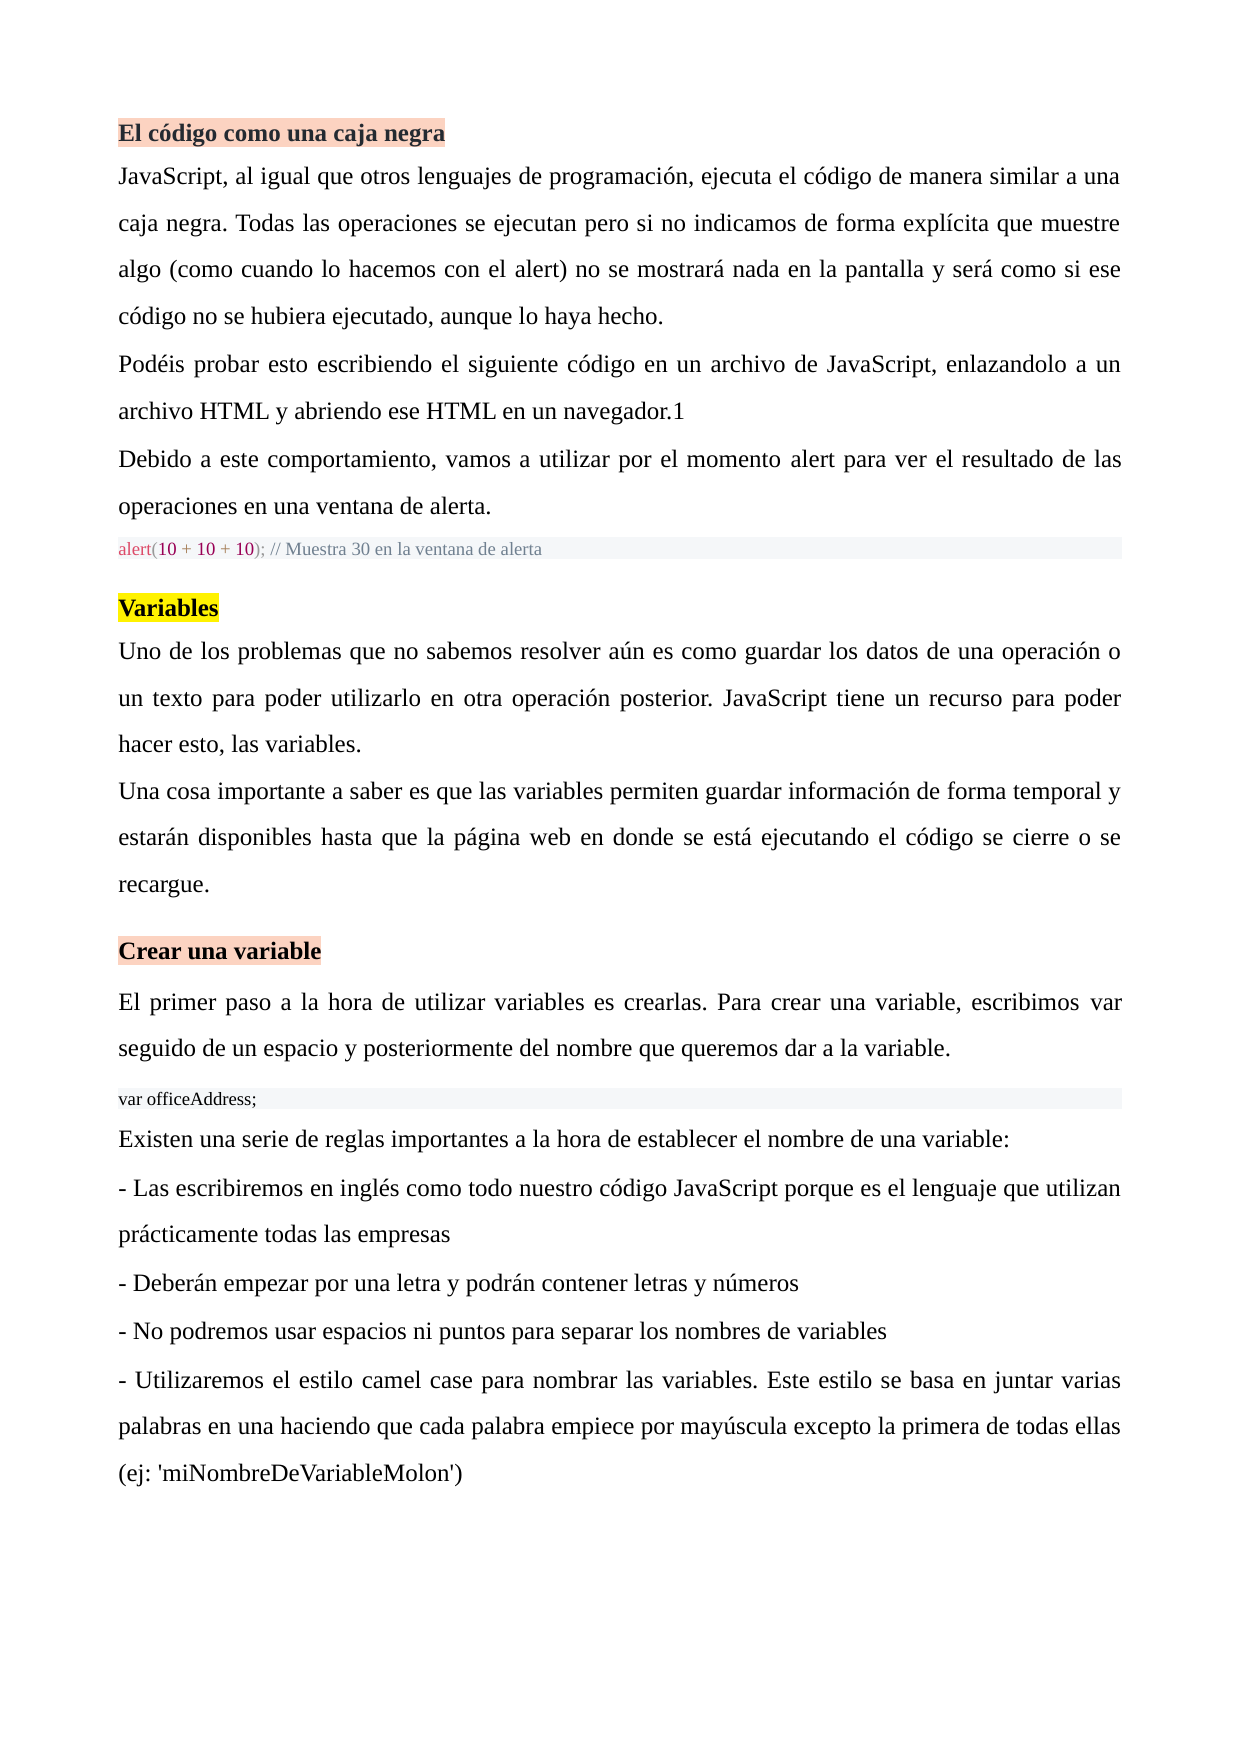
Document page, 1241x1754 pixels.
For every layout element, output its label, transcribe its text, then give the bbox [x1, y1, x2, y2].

text - Utilizaremos el estilo camel case para nombrar las variables. Este estilo se basa en juntar varias palabras en una haciendo que cada palabra empiece por mayúscula excepto la primera de todas ellas (ej: 'miNombreDeVariableMolon') [118, 1365, 1122, 1487]
text - Las escribiremos en inglés como todo nuestro código JavaScript porque es el lenguaje que utilizan prácticamente todas las empresas [118, 1173, 1122, 1248]
subtitle El código como una caja negra [118, 118, 1122, 147]
text Una cosa importante a saber es que las variables permiten guardar información de forma temporal y estarán disponibles hasta que la página web en donde se está ejecutando el código se cierre o se recargue. [118, 776, 1122, 898]
text El primer paso a la hora de utilizar variables es crearlas. Para crear una variable, escribimos var seguido de un espacio y posteriormente del nombre que queremos dar a la variable. [118, 987, 1122, 1062]
text Existen una serie de reglas importantes a la hora de establecer el nombre de una variable: [118, 1124, 1122, 1153]
subtitle Variables [118, 593, 1122, 622]
text var officeAddress; [118, 1088, 1122, 1109]
text - No podremos usar espacios ni puntos para separar los nombres de variables [118, 1316, 1122, 1345]
text JavaScript, al igual que otros lenguajes de programación, ejecuta el código de manera similar a una caja negra. Todas las operaciones se ejecutan pero si no indicamos de forma explícita que muestre algo (como cuando lo hacemos con el alert) no se mostrará nada en la pantalla y será como si ese código no se hubiera ejecutado, aunque lo haya hecho. [118, 161, 1122, 330]
subtitle Crear una variable [118, 936, 1122, 965]
text alert(10 + 10 + 10); // Muestra 30 en la ventana de alerta [118, 537, 1122, 559]
text Uno de los problemas que no sabemos resolver aún es como guardar los datos de una operación o un texto para poder utilizarlo en otra operación posterior. JavaScript tiene un recurso para poder hacer esto, las variables. [118, 636, 1122, 758]
text - Deberán empezar por una letra y podrán contener letras y números [118, 1268, 1122, 1297]
text Podéis probar esto escribiendo el siguiente código en un archivo de JavaScript, enlazandolo a un archivo HTML y abriendo ese HTML en un navegador.1 [118, 349, 1122, 425]
text Debido a este comportamiento, vamos a utilizar por el momento alert para ver el resultado de las operaciones en una ventana de alerta. [118, 444, 1122, 520]
